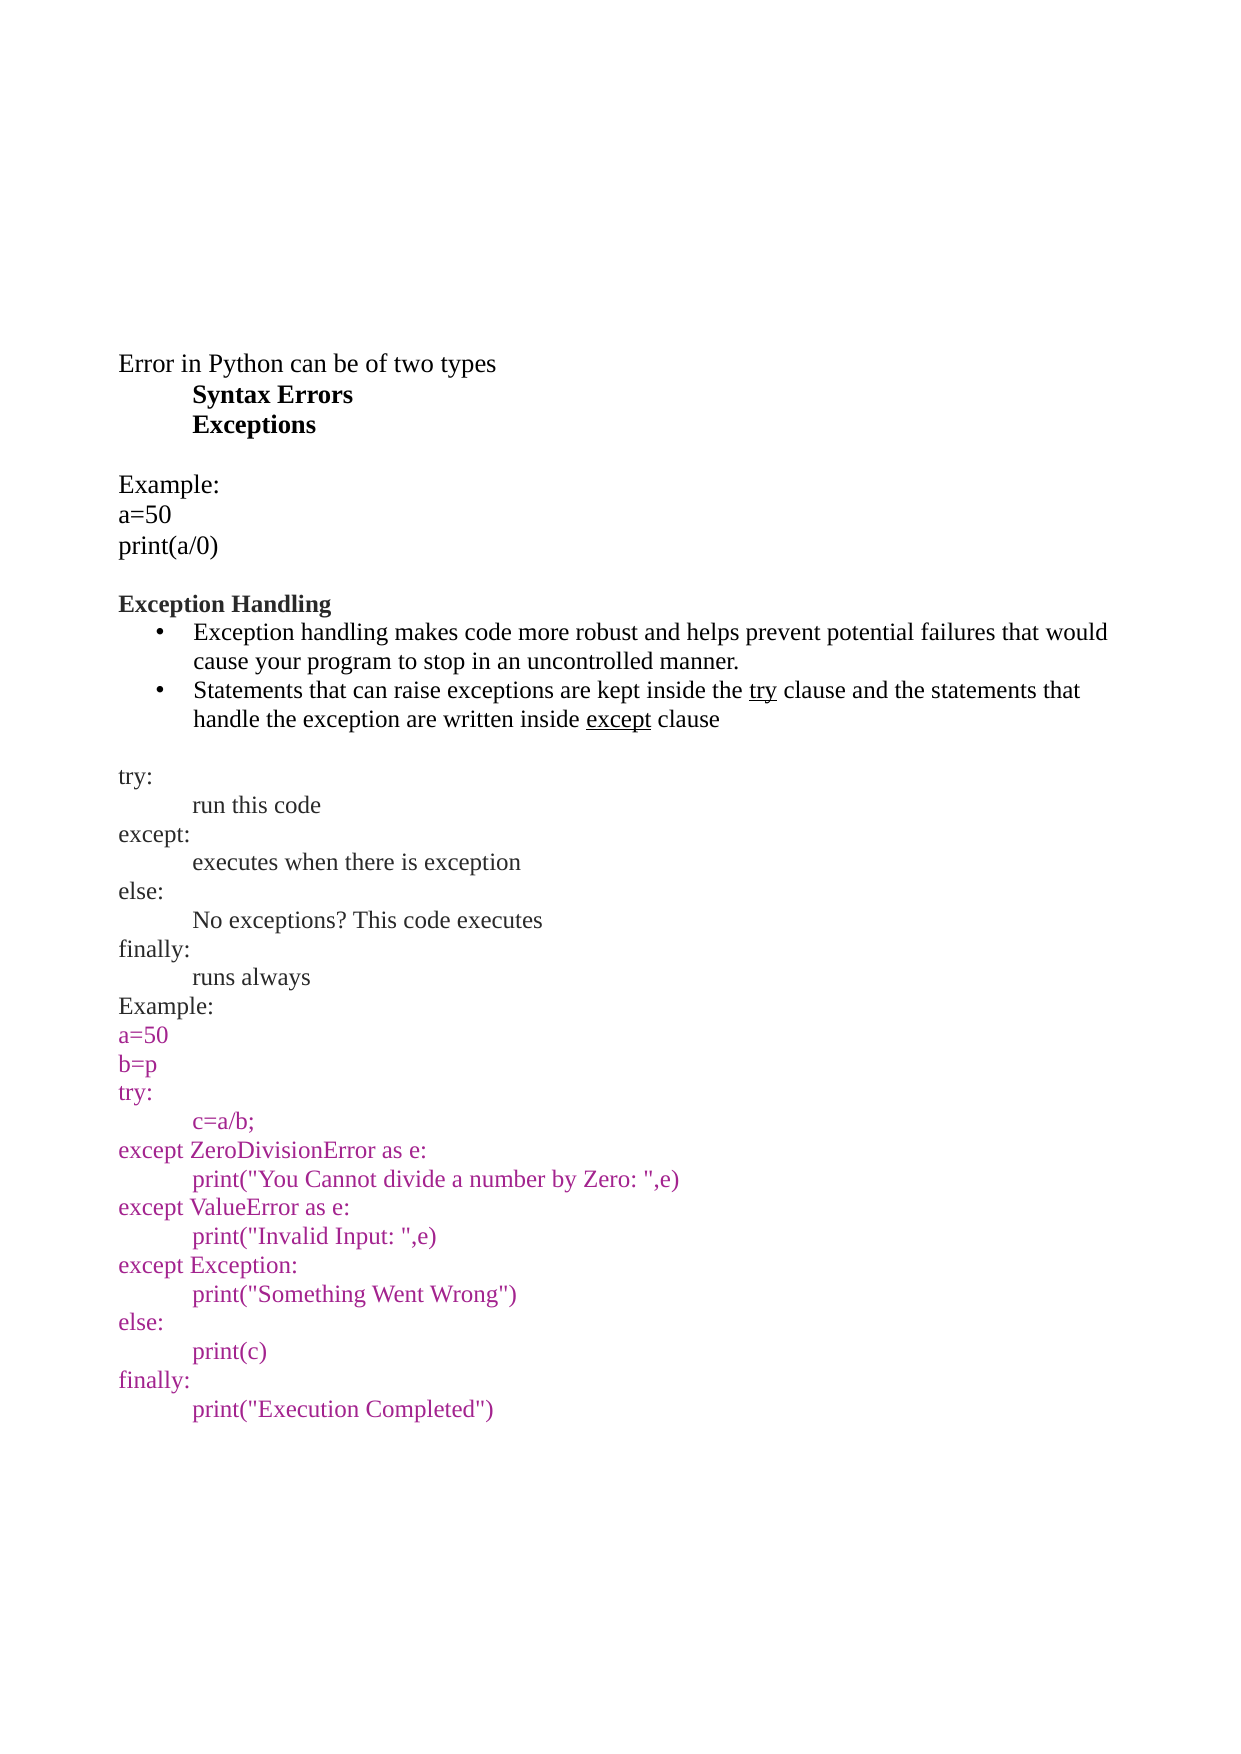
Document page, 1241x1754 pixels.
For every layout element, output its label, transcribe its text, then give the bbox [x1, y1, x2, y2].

text Error in Python can be of two types [118, 348, 1122, 379]
text try: [118, 761, 1122, 790]
text Exception Handling [118, 589, 1122, 617]
text Syntax Errors [118, 379, 1122, 409]
text print(c) [118, 1336, 1122, 1365]
text print(a/0) [118, 529, 1122, 560]
text c=a/b; [118, 1106, 1122, 1135]
text No exceptions? This code executes [118, 905, 1122, 934]
list Exception handling makes code more robust and helps prevent potential failures that would cause your program to stop in an uncontrolled manner. [156, 617, 1122, 675]
text except: [118, 819, 1122, 847]
text finally: [118, 934, 1122, 962]
text else: [118, 1307, 1122, 1336]
text runs always [118, 962, 1122, 991]
text print("You Cannot divide a number by Zero: ",e) [118, 1164, 1122, 1192]
text b=p [118, 1049, 1122, 1077]
text a=50 [118, 499, 1122, 529]
text except ValueError as e: [118, 1192, 1122, 1221]
list Statements that can raise exceptions are kept inside the try clause and the statements that handle the exception are written inside except clause [156, 675, 1122, 732]
text print("Invalid Input: ",e) [118, 1221, 1122, 1250]
text Example: [118, 991, 1122, 1020]
text else: [118, 876, 1122, 905]
text print("Something Went Wrong") [118, 1279, 1122, 1307]
text a=50 [118, 1020, 1122, 1049]
text except ZeroDivisionError as e: [118, 1135, 1122, 1164]
text except Exception: [118, 1250, 1122, 1279]
text Exceptions [118, 409, 1122, 440]
text try: [118, 1077, 1122, 1106]
text finally: [118, 1365, 1122, 1394]
text run this code [118, 790, 1122, 819]
text Example: [118, 468, 1122, 499]
text print("Execution Completed") [118, 1394, 1122, 1422]
text executes when there is exception [118, 847, 1122, 876]
